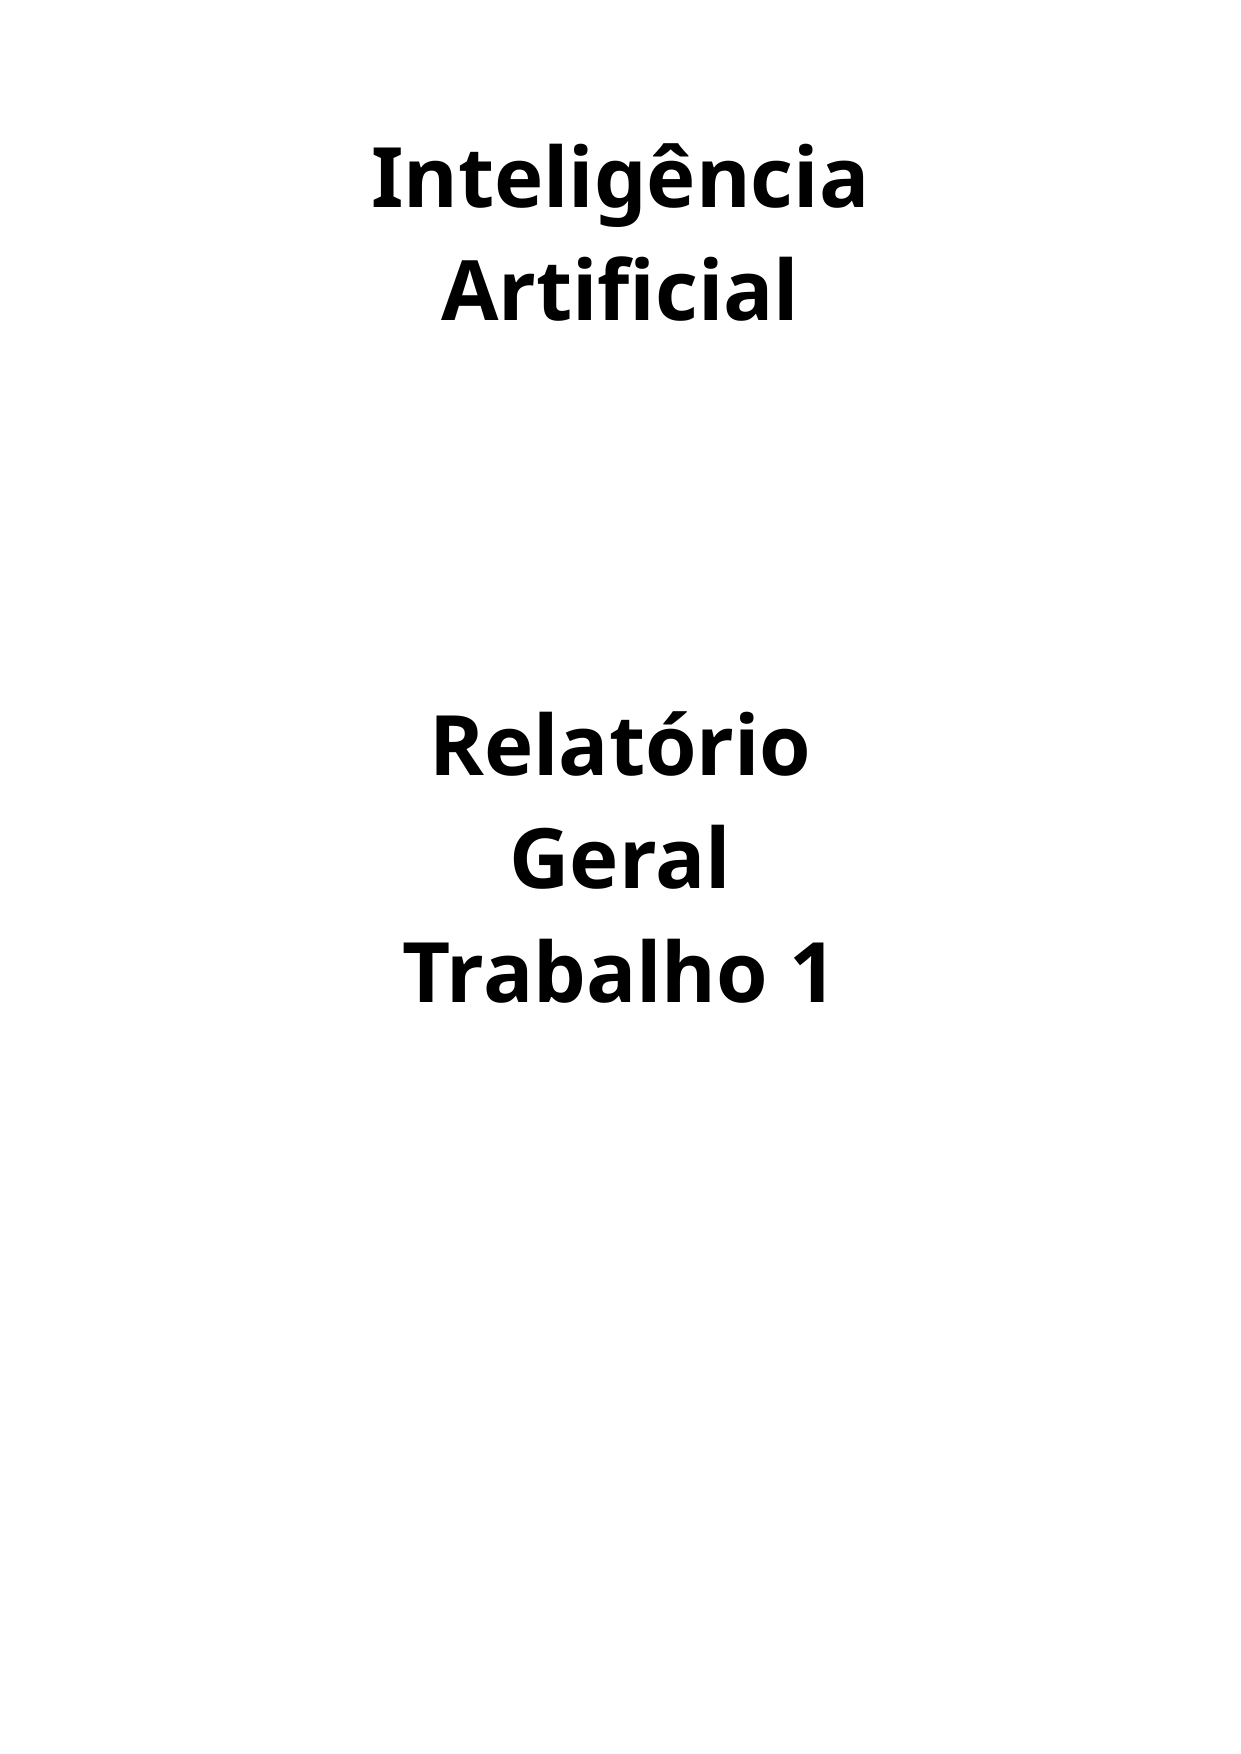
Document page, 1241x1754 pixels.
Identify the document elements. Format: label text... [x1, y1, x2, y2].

text Geral [118, 799, 1122, 913]
text Trabalho 1 [118, 913, 1122, 1026]
text Artificial [118, 232, 1122, 345]
text Inteligência [118, 118, 1122, 232]
text Relatório [118, 686, 1122, 799]
